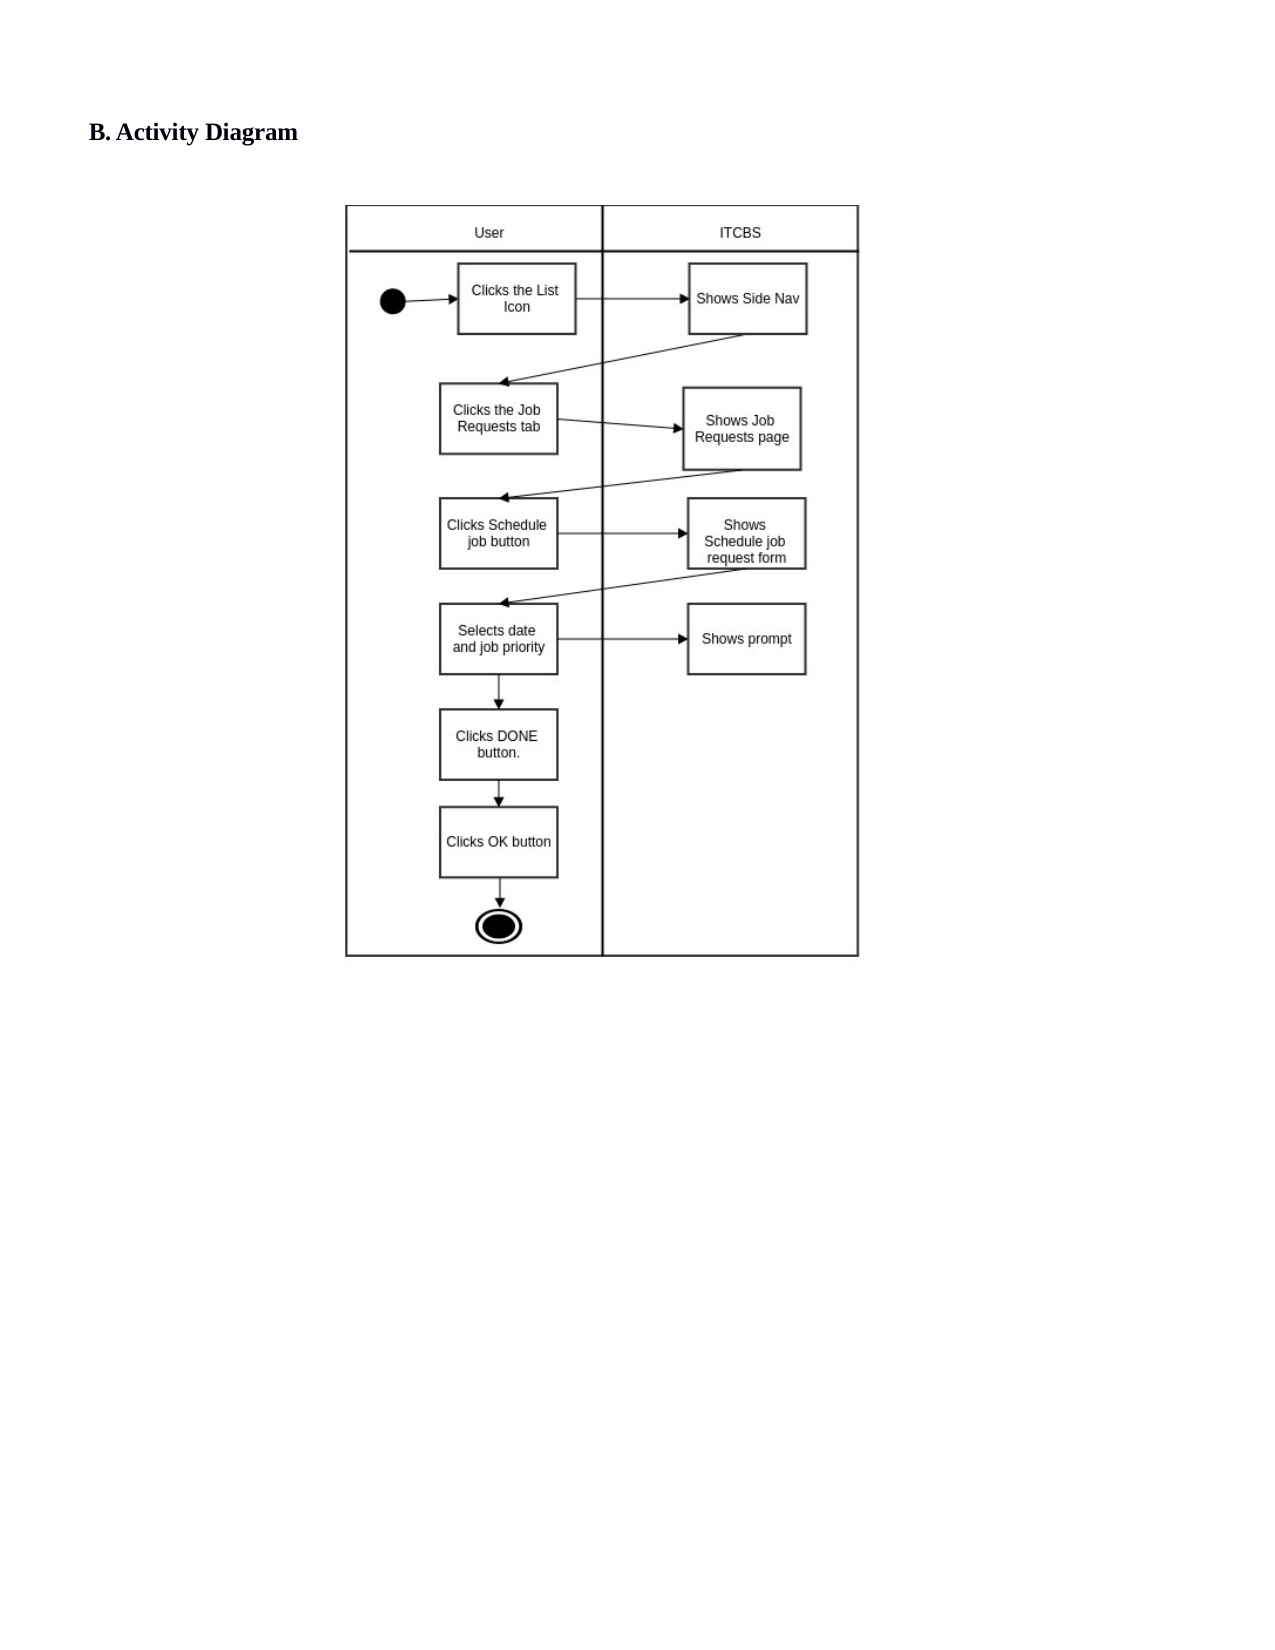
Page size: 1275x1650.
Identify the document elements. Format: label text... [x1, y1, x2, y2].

text B. Activity Diagram [88, 117, 1186, 146]
picture [315, 205, 887, 984]
